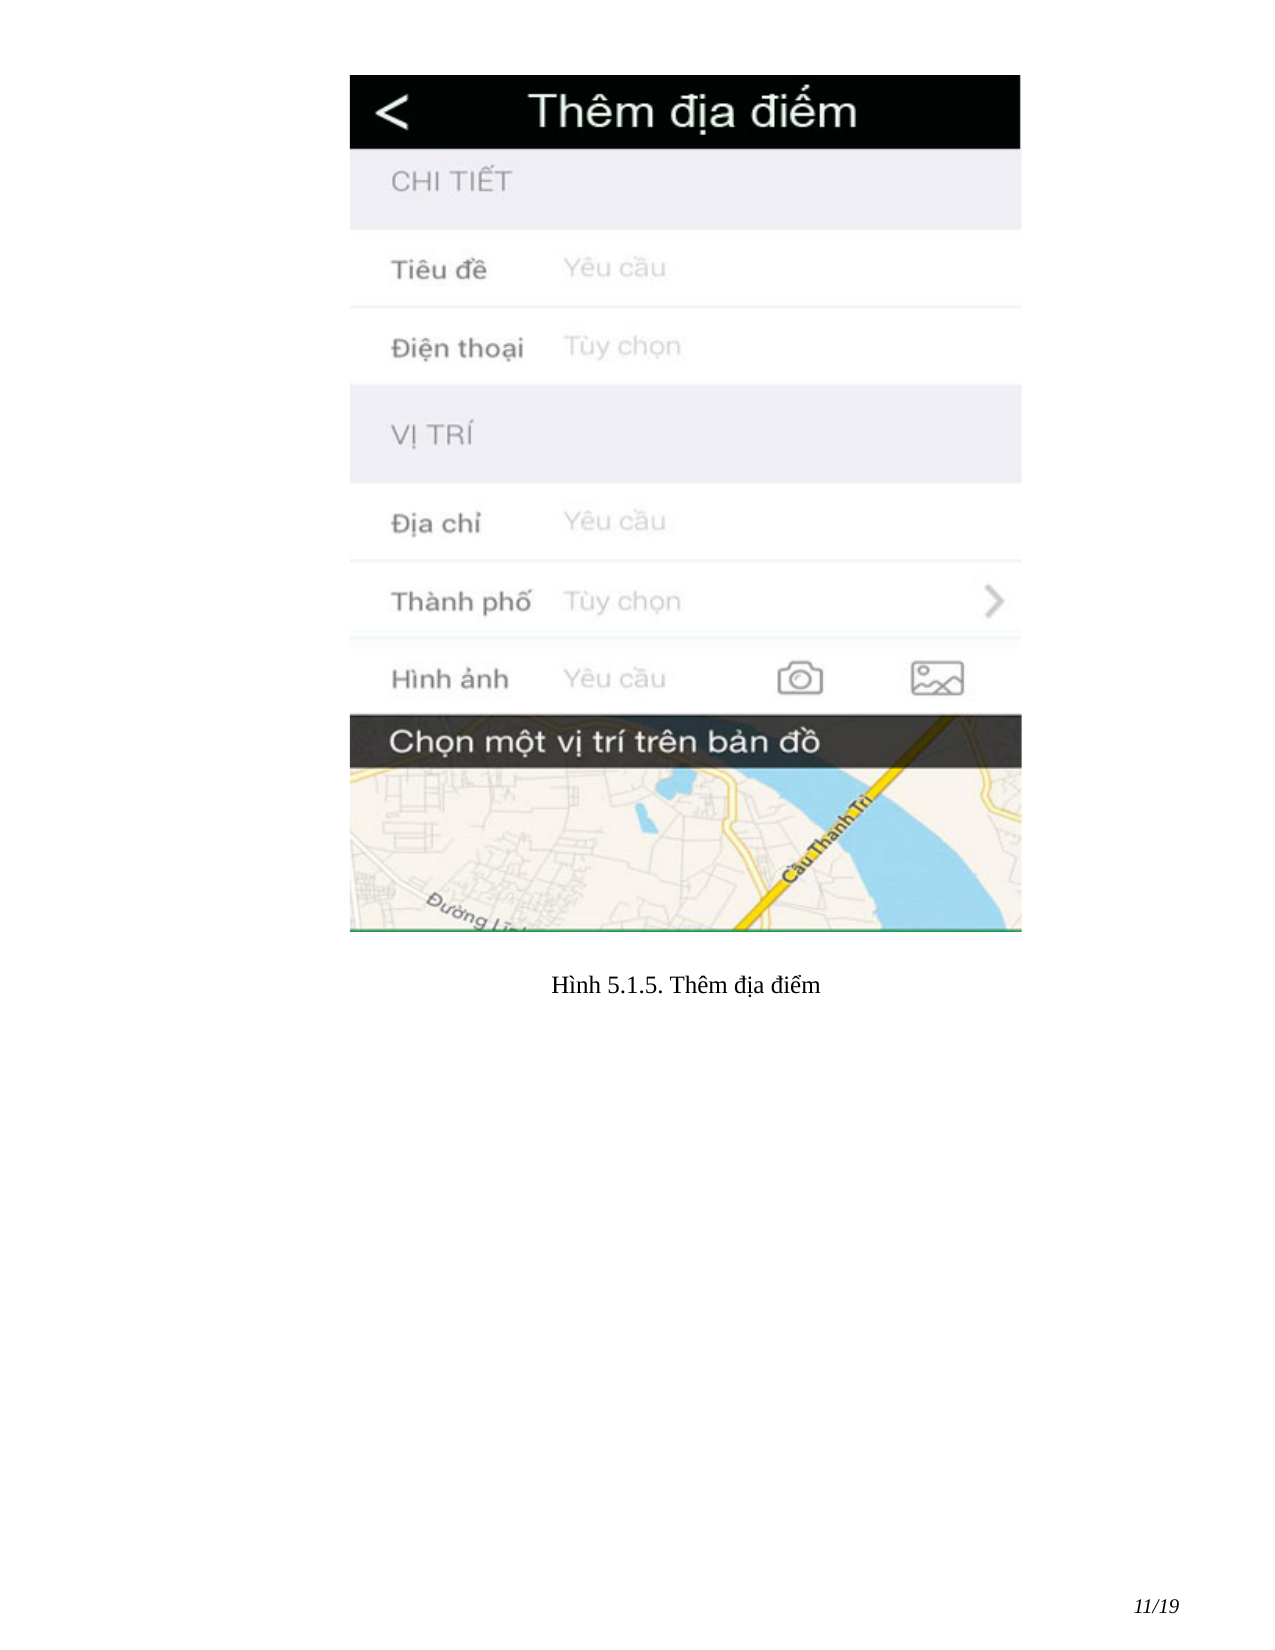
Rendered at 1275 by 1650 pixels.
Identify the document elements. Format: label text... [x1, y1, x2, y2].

text Hình 5.1.5. Thêm địa điểm [190, 971, 1181, 999]
